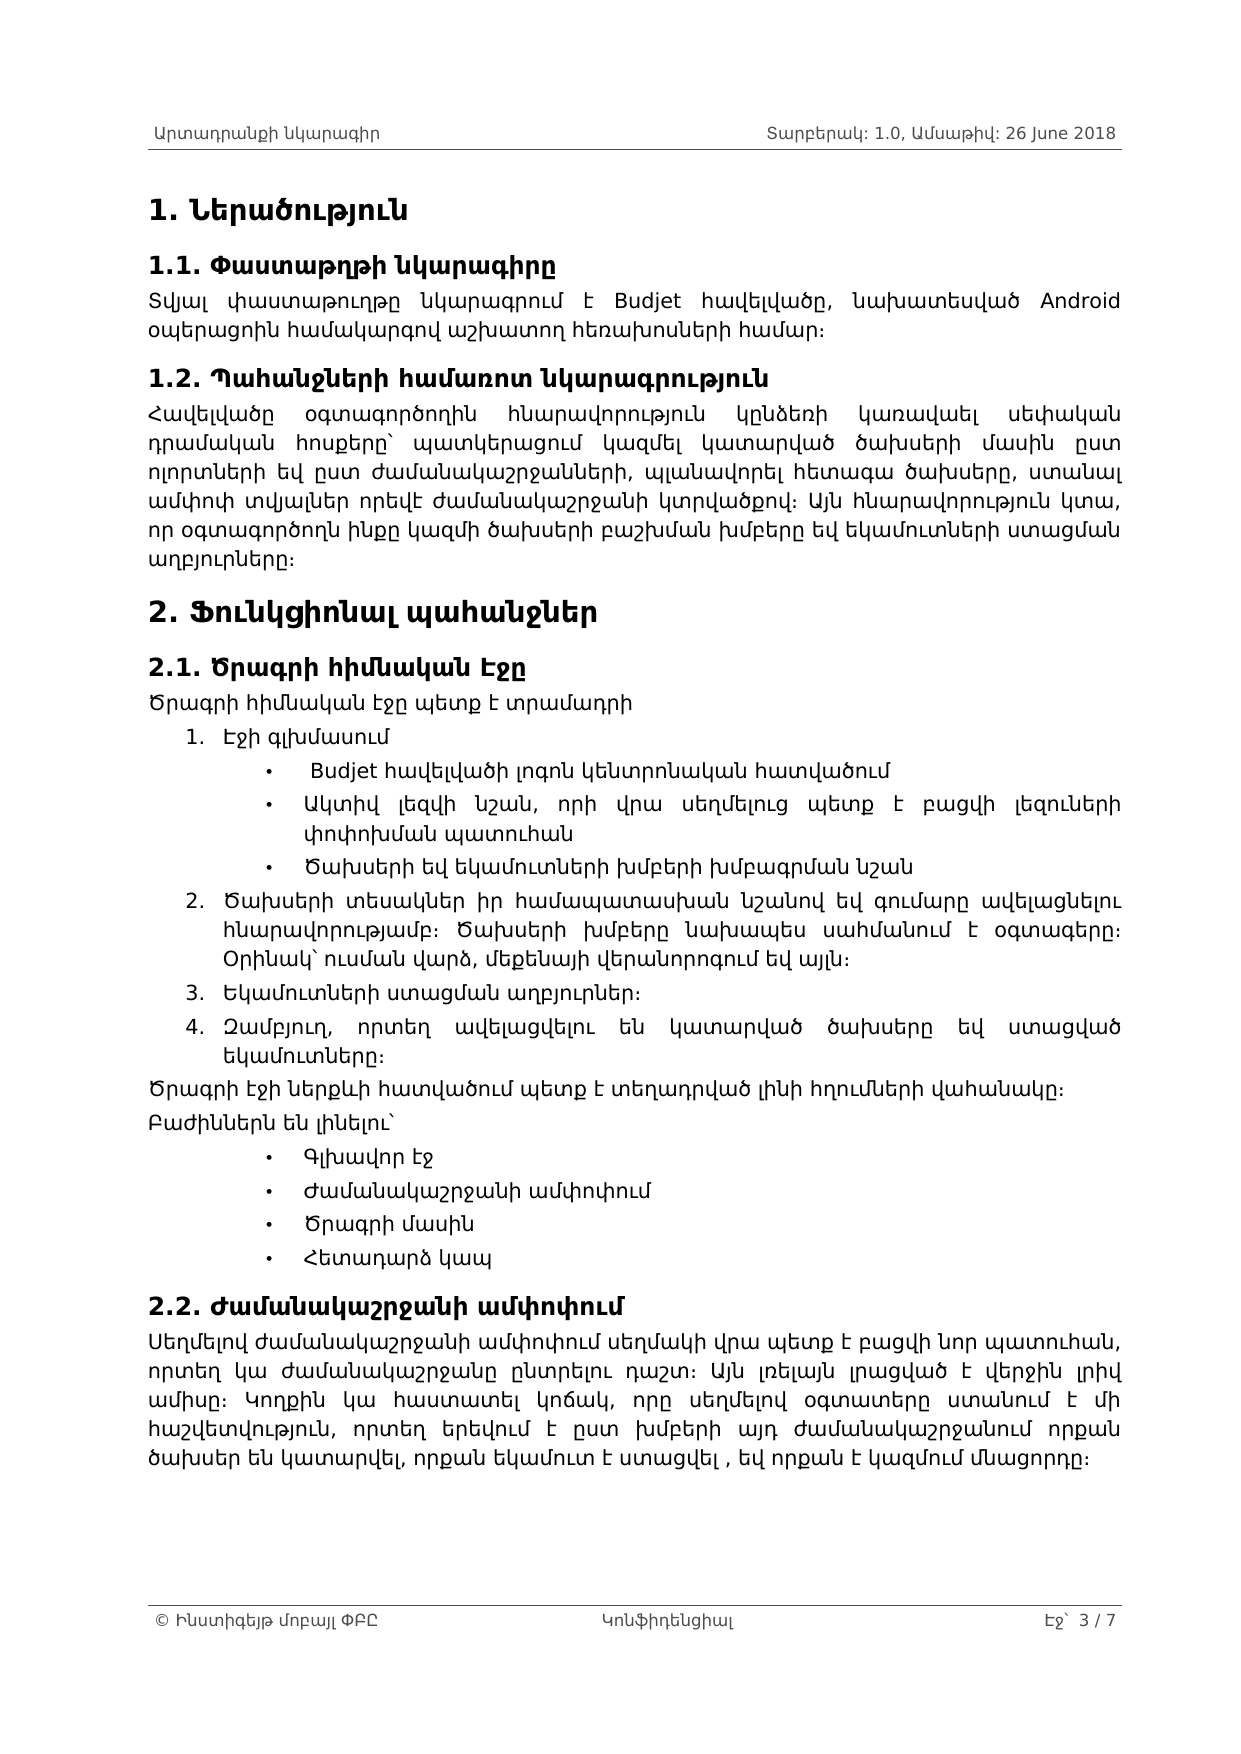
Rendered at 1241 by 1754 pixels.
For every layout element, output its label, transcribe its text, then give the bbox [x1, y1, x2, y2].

list Ծրագրի մասին [266, 1212, 1122, 1237]
subtitle Փաստաթղթի նկարագիրը [148, 251, 1122, 280]
text Հավելվածը օգտագործողին հնարավորություն կընձեռի կառավաել սեփական դրամական հոսքերը՝ պատկերացում կազմել կատարված ծախսերի մասին ըստ ոլորտների եվ ըստ ժամանակաշրջանների, պլանավորել հետագա ծախսերը, ստանալ ամփոփ տվյալներ որեվէ ժամանակաշրջանի կտրվածքով։ Այն հնարավորություն կտա, որ օգտագործողն ինքը կազմի ծախսերի բաշխման խմբերը եվ եկամուտների ստացման աղբյուրները։ [148, 402, 1122, 571]
subtitle Ժամանակաշրջանի ամփոփում [148, 1292, 1122, 1321]
subtitle Պահանջների համառոտ նկարագրություն [148, 364, 1122, 393]
list Ժամանակաշրջանի ամփոփում [266, 1179, 1122, 1203]
list Գլխավոր էջ [266, 1145, 1122, 1169]
list Budjet հավելվածի լոգոն կենտրոնական հատվածում [266, 759, 1122, 783]
list Էջի գլխմասում [185, 725, 1122, 749]
text Սեղմելով ժամանակաշրջանի ամփոփում սեղմակի վրա պետք է բացվի նոր պատուհան, որտեղ կա ժամանակաշրջանը ընտրելու դաշտ։ Այն լռելայն լրացված է վերջին լրիվ ամիսը։ Կողքին կա հաստատել կոճակ, որը սեղմելով օգտատերը ստանում է մի հաշվետվություն, որտեղ երեվում է ըստ խմբերի այդ ժամանակաշրջանում որքան ծախսեր են կատարվել, որքան եկամուտ է ստացվել , եվ որքան է կազմում մնացորդը։ [148, 1330, 1122, 1470]
text Տվյալ փաստաթուղթը նկարագրում է Budjet հավելվածը, նախատեսված Android օպերացոին համակարգով աշխատող հեռախոսների համար։ [148, 289, 1122, 343]
list Ակտիվ լեզվի նշան, որի վրա սեղմելուց պետք է բացվի լեզուների փոփոխման պատուհան [266, 792, 1122, 846]
text Ծրագրի էջի ներքևի հատվածում պետք է տեղադրված լինի հղումների վահանակը։ [148, 1077, 1122, 1102]
list Ծախսերի եվ եկամուտների խմբերի խմբագրման նշան [266, 855, 1122, 879]
text Բաժիններն են լինելու՝ [148, 1111, 1122, 1136]
list Ծախսերի տեսակներ իր համապատասխան նշանով եվ գումարը ավելացնելու հնարավորությամբ։ Ծախսերի խմբերը նախապես սահմանում է օգտագերը։ Օրինակ՝ ուսման վարձ, մեքենայի վերանորոգում եվ այլն։ [185, 889, 1122, 971]
list Զամբյուղ, որտեղ ավելացվելու են կատարված ծախսերը եվ ստացված եկամուտները։ [185, 1015, 1122, 1068]
list Եկամուտների ստացման աղբյուրներ։ [185, 981, 1122, 1005]
list Հետադարձ կապ [266, 1246, 1122, 1271]
subtitle Ներածություն [148, 194, 1122, 228]
text Ծրագրի հիմնական էջը պետք է տրամադրի [148, 691, 1122, 716]
subtitle Ֆունկցիոնալ պահանջներ [148, 596, 1122, 630]
subtitle Ծրագրի հիմնական Էջը [148, 653, 1122, 682]
